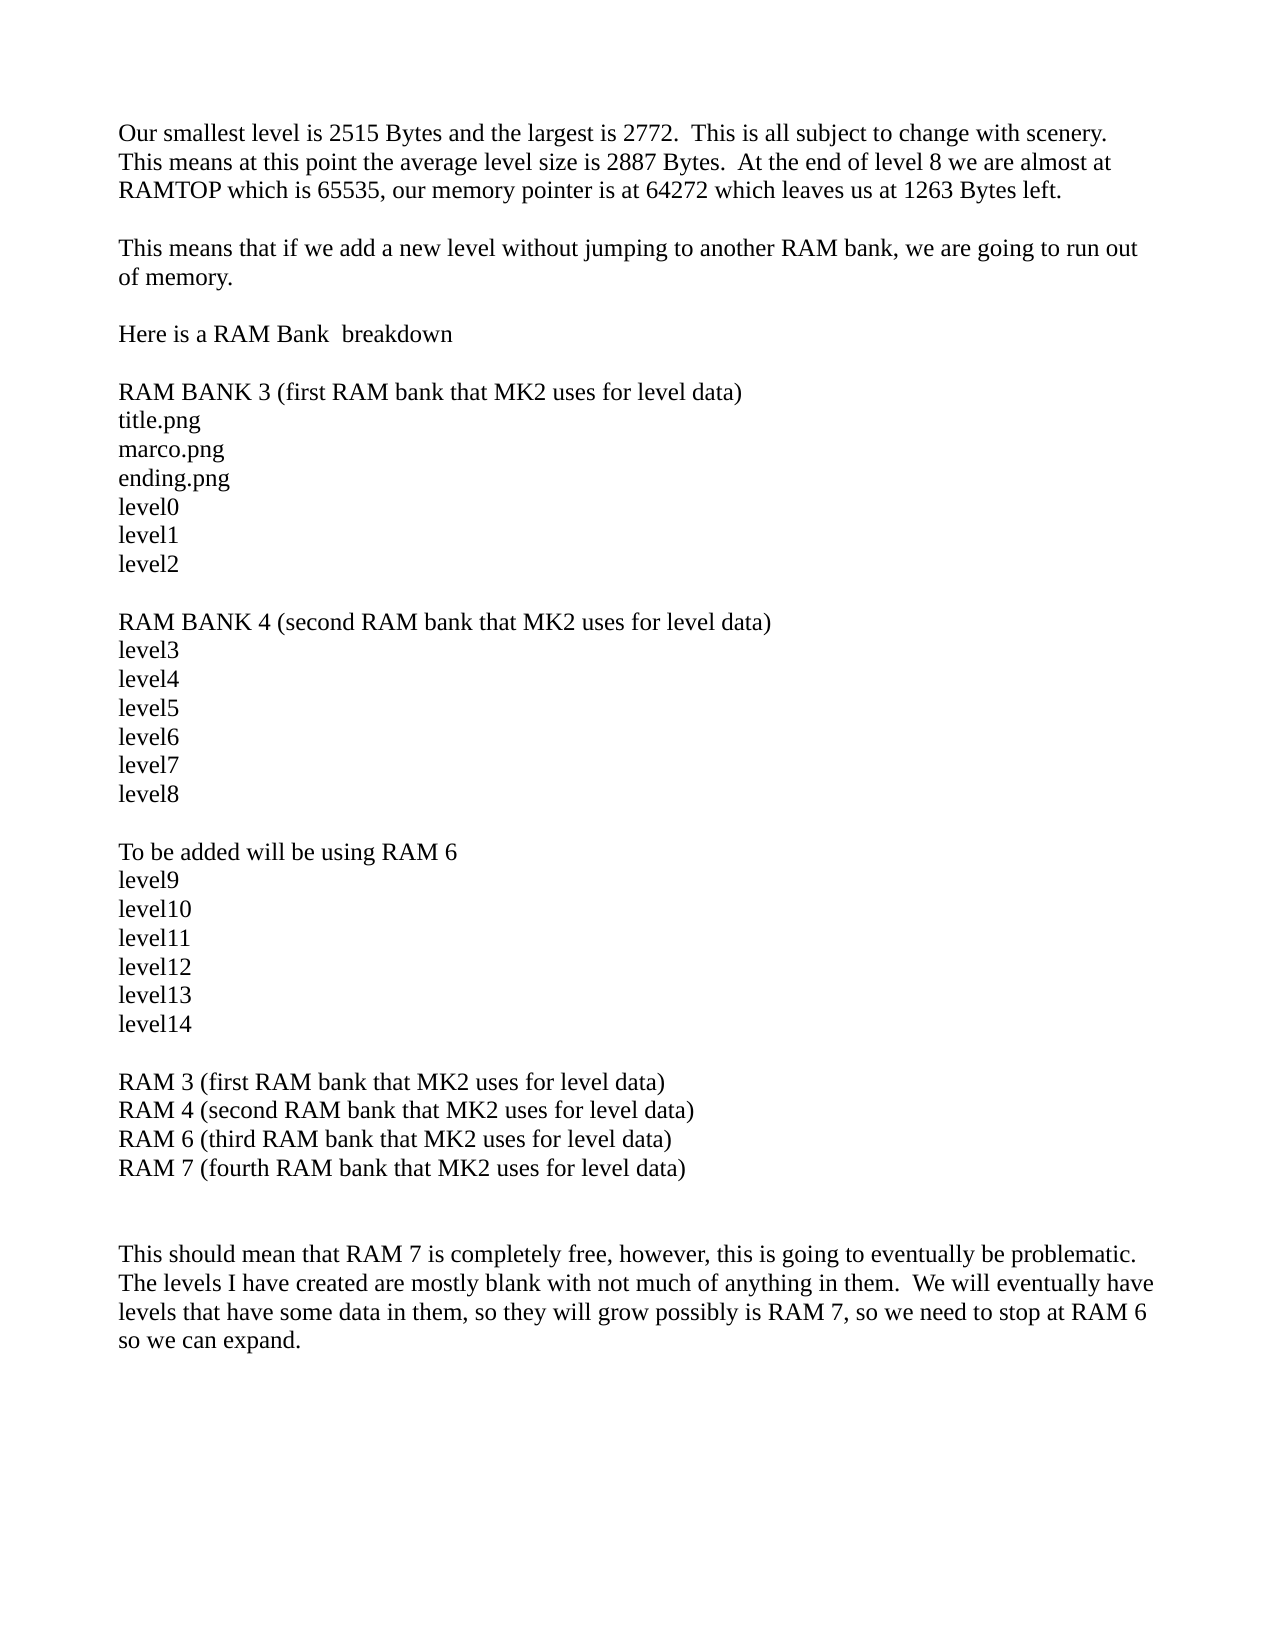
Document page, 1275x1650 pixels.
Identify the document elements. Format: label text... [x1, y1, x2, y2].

text level6 [118, 722, 1157, 751]
text level2 [118, 549, 1157, 578]
text level11 [118, 923, 1157, 952]
text level4 [118, 664, 1157, 693]
text ending.png [118, 463, 1157, 492]
text RAM 6 (third RAM bank that MK2 uses for level data) [118, 1124, 1157, 1153]
text RAM 3 (first RAM bank that MK2 uses for level data) [118, 1067, 1157, 1096]
text level8 [118, 779, 1157, 808]
text level5 [118, 693, 1157, 722]
text RAM 7 (fourth RAM bank that MK2 uses for level data) [118, 1153, 1157, 1182]
text level7 [118, 751, 1157, 779]
text title.png [118, 406, 1157, 434]
text level12 [118, 952, 1157, 981]
text Our smallest level is 2515 Bytes and the largest is 2772. This is all subject to change with scenery. [118, 118, 1157, 147]
text level0 [118, 492, 1157, 521]
text marco.png [118, 434, 1157, 463]
text level10 [118, 894, 1157, 923]
text RAM BANK 3 (first RAM bank that MK2 uses for level data) [118, 377, 1157, 406]
text Here is a RAM Bank breakdown [118, 319, 1157, 348]
text This means that if we add a new level without jumping to another RAM bank, we are going to run out of memory. [118, 233, 1157, 291]
text This should mean that RAM 7 is completely free, however, this is going to eventually be problematic. The levels I have created are mostly blank with not much of anything in them. We will eventually have levels that have some data in them, so they will grow possibly is RAM 7, so we need to stop at RAM 6 so we can expand. [118, 1239, 1157, 1354]
text RAM 4 (second RAM bank that MK2 uses for level data) [118, 1096, 1157, 1124]
text level9 [118, 866, 1157, 894]
text level14 [118, 1009, 1157, 1038]
text This means at this point the average level size is 2887 Bytes. At the end of level 8 we are almost at RAMTOP which is 65535, our memory pointer is at 64272 which leaves us at 1263 Bytes left. [118, 147, 1157, 204]
text level3 [118, 636, 1157, 664]
text RAM BANK 4 (second RAM bank that MK2 uses for level data) [118, 607, 1157, 636]
text level13 [118, 981, 1157, 1009]
text To be added will be using RAM 6 [118, 837, 1157, 866]
text level1 [118, 521, 1157, 549]
